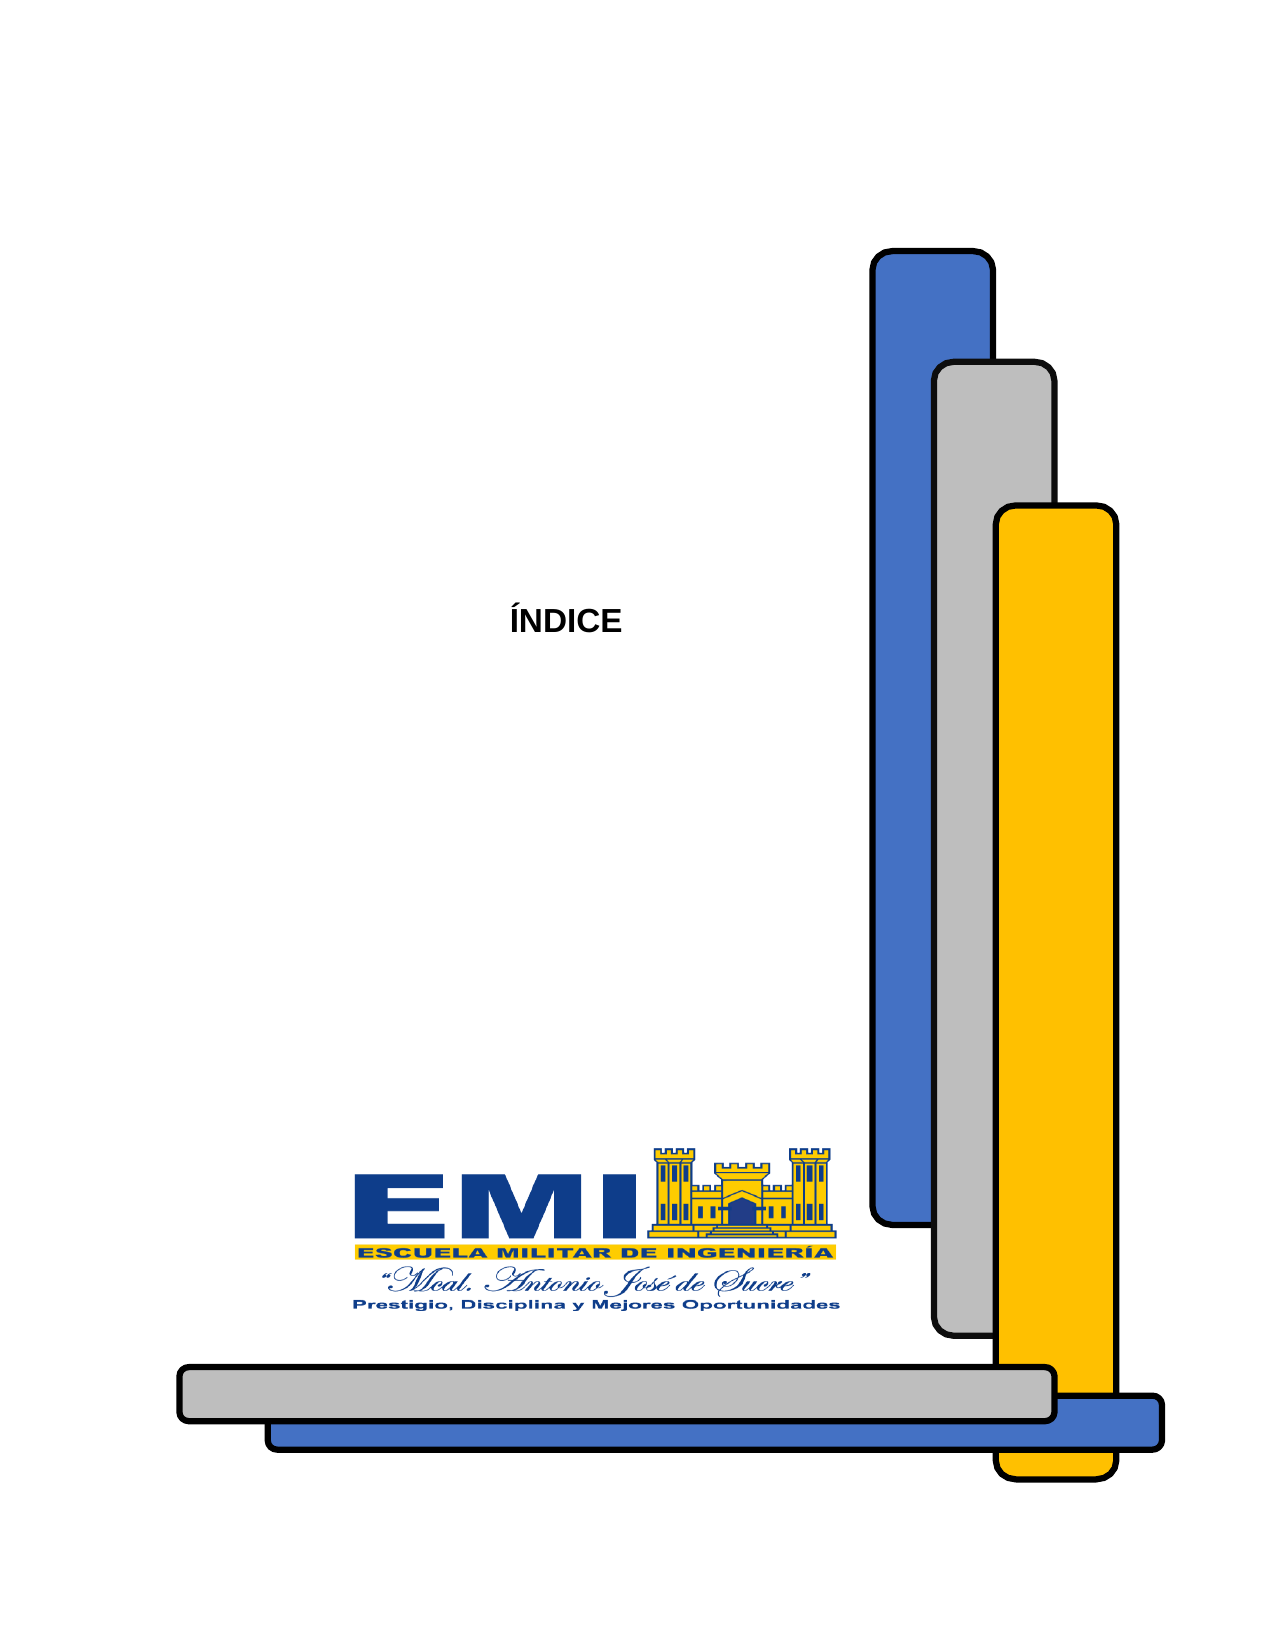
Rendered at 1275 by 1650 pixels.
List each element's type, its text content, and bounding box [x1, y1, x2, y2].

picture [353, 1148, 840, 1311]
text [1120, 601, 1125, 639]
text ÍNDICE [177, 601, 869, 639]
